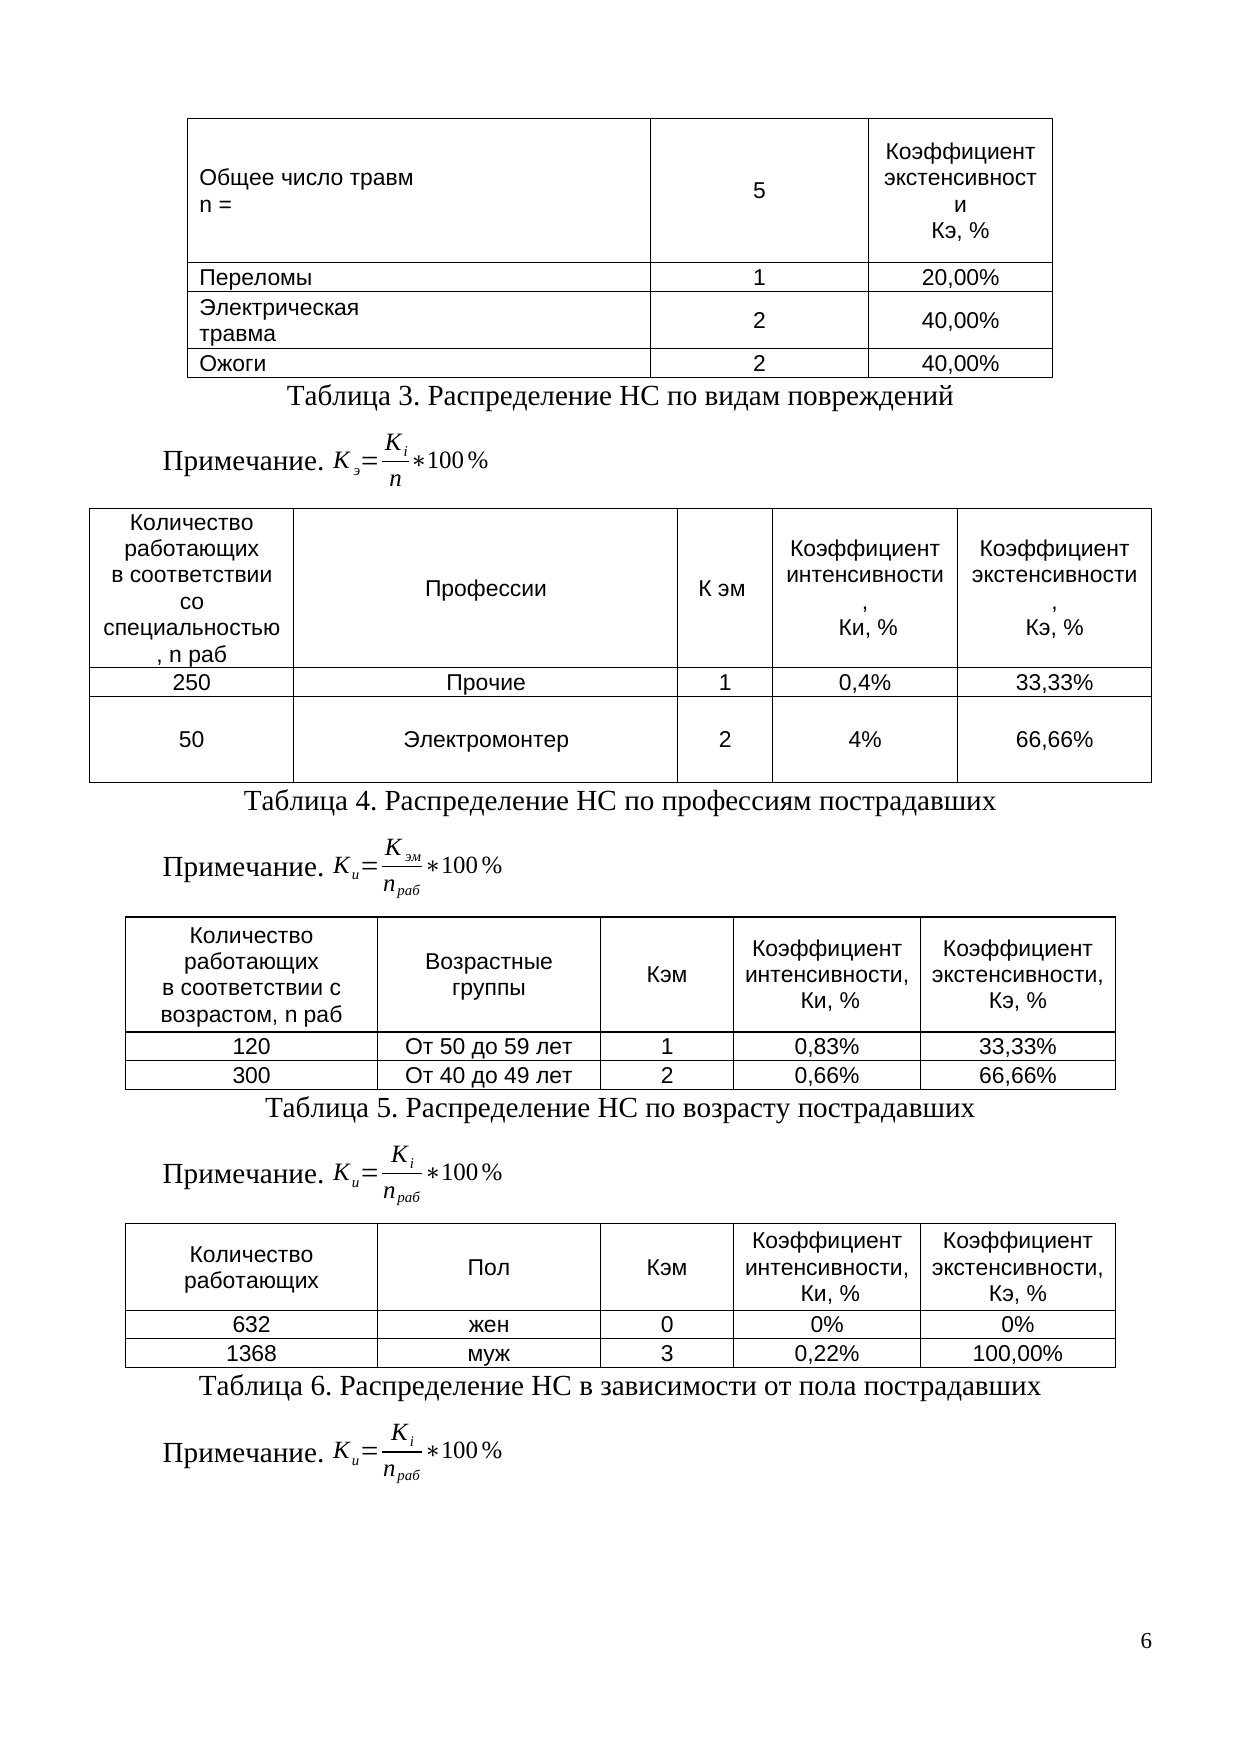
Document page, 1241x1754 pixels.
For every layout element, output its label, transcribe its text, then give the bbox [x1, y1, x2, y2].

table_header Коэффициент экстенсивности, Кэ, % [921, 918, 1115, 1031]
text Таблица 4. Распределение НС по профессиям пострадавших [89, 783, 1152, 816]
text Таблица 6. Распределение НС в зависимости от пола пострадавших [89, 1368, 1152, 1402]
table_cell 33,33% [958, 668, 1151, 696]
table_header Количество работающих [126, 1224, 377, 1309]
text Таблица 3. Распределение НС по видам повреждений [89, 378, 1152, 411]
table_header Возрастные группы [378, 918, 600, 1031]
table_cell 3 [601, 1339, 733, 1367]
table_header Кэм [601, 1224, 733, 1309]
table_cell 66,66% [958, 697, 1151, 782]
table_header Пол [378, 1224, 600, 1309]
table_cell 66,66% [921, 1061, 1115, 1089]
table_cell муж [378, 1339, 600, 1367]
table_cell 0 [601, 1311, 733, 1338]
table_cell 250 [90, 668, 293, 696]
table_header Количество работающих в соответствии с возрастом, n раб [126, 918, 377, 1031]
table_cell 1 [678, 668, 772, 696]
table_cell 1 [651, 263, 868, 291]
table_cell 0,83% [734, 1033, 920, 1060]
table_cell 40,00% [869, 349, 1052, 377]
table_header Коэффициент интенсивности, Ки, % [734, 918, 920, 1031]
table_cell 33,33% [921, 1033, 1115, 1060]
table_header 5 [651, 119, 868, 262]
table_cell 120 [126, 1033, 377, 1060]
table_cell 0,4% [773, 668, 957, 696]
table_cell Электромонтер [294, 697, 677, 782]
table_cell 1 [601, 1033, 733, 1060]
table_cell Переломы [188, 263, 650, 291]
table_header Количество работающих в соответствии со специальностью, n раб [90, 509, 293, 667]
table_cell 20,00% [869, 263, 1052, 291]
table_header Кэм [601, 918, 733, 1031]
table_cell жен [378, 1311, 600, 1338]
table_cell 0,22% [734, 1339, 920, 1367]
table_cell 2 [651, 292, 868, 348]
table_cell 4% [773, 697, 957, 782]
table_header Коэффициент интенсивности, Ки, % [734, 1224, 920, 1309]
table_header Коэффициент экстенсивности Кэ, % [869, 119, 1052, 262]
table_header Общее число травм n = [188, 119, 650, 262]
table_cell 2 [601, 1061, 733, 1089]
table_cell 0% [734, 1311, 920, 1338]
table_cell Прочие [294, 668, 677, 696]
table_header Коэффициент экстенсивности, Кэ, % [958, 509, 1151, 667]
text Таблица 5. Распределение НС по возрасту пострадавших [89, 1090, 1152, 1123]
table_cell 632 [126, 1311, 377, 1338]
table_cell 100,00% [921, 1339, 1115, 1367]
table_header Коэффициент интенсивности, Ки, % [773, 509, 957, 667]
text Примечание. [89, 833, 1152, 899]
table_cell От 50 до 59 лет [378, 1033, 600, 1060]
table_cell 2 [651, 349, 868, 377]
table_cell 50 [90, 697, 293, 782]
table_cell 40,00% [869, 292, 1052, 348]
table_cell 1368 [126, 1339, 377, 1367]
text Примечание. [89, 428, 1152, 491]
table_header К эм [678, 509, 772, 667]
table_header Коэффициент экстенсивности, Кэ, % [921, 1224, 1115, 1309]
table_cell Электрическая травма [188, 292, 650, 348]
table_cell 0,66% [734, 1061, 920, 1089]
text Примечание. [89, 1418, 1152, 1485]
table_cell 2 [678, 697, 772, 782]
table_cell 300 [126, 1061, 377, 1089]
text Примечание. [89, 1140, 1152, 1207]
table_header Профессии [294, 509, 677, 667]
table_cell 0% [921, 1311, 1115, 1338]
table_cell Ожоги [188, 349, 650, 377]
table_cell От 40 до 49 лет [378, 1061, 600, 1089]
